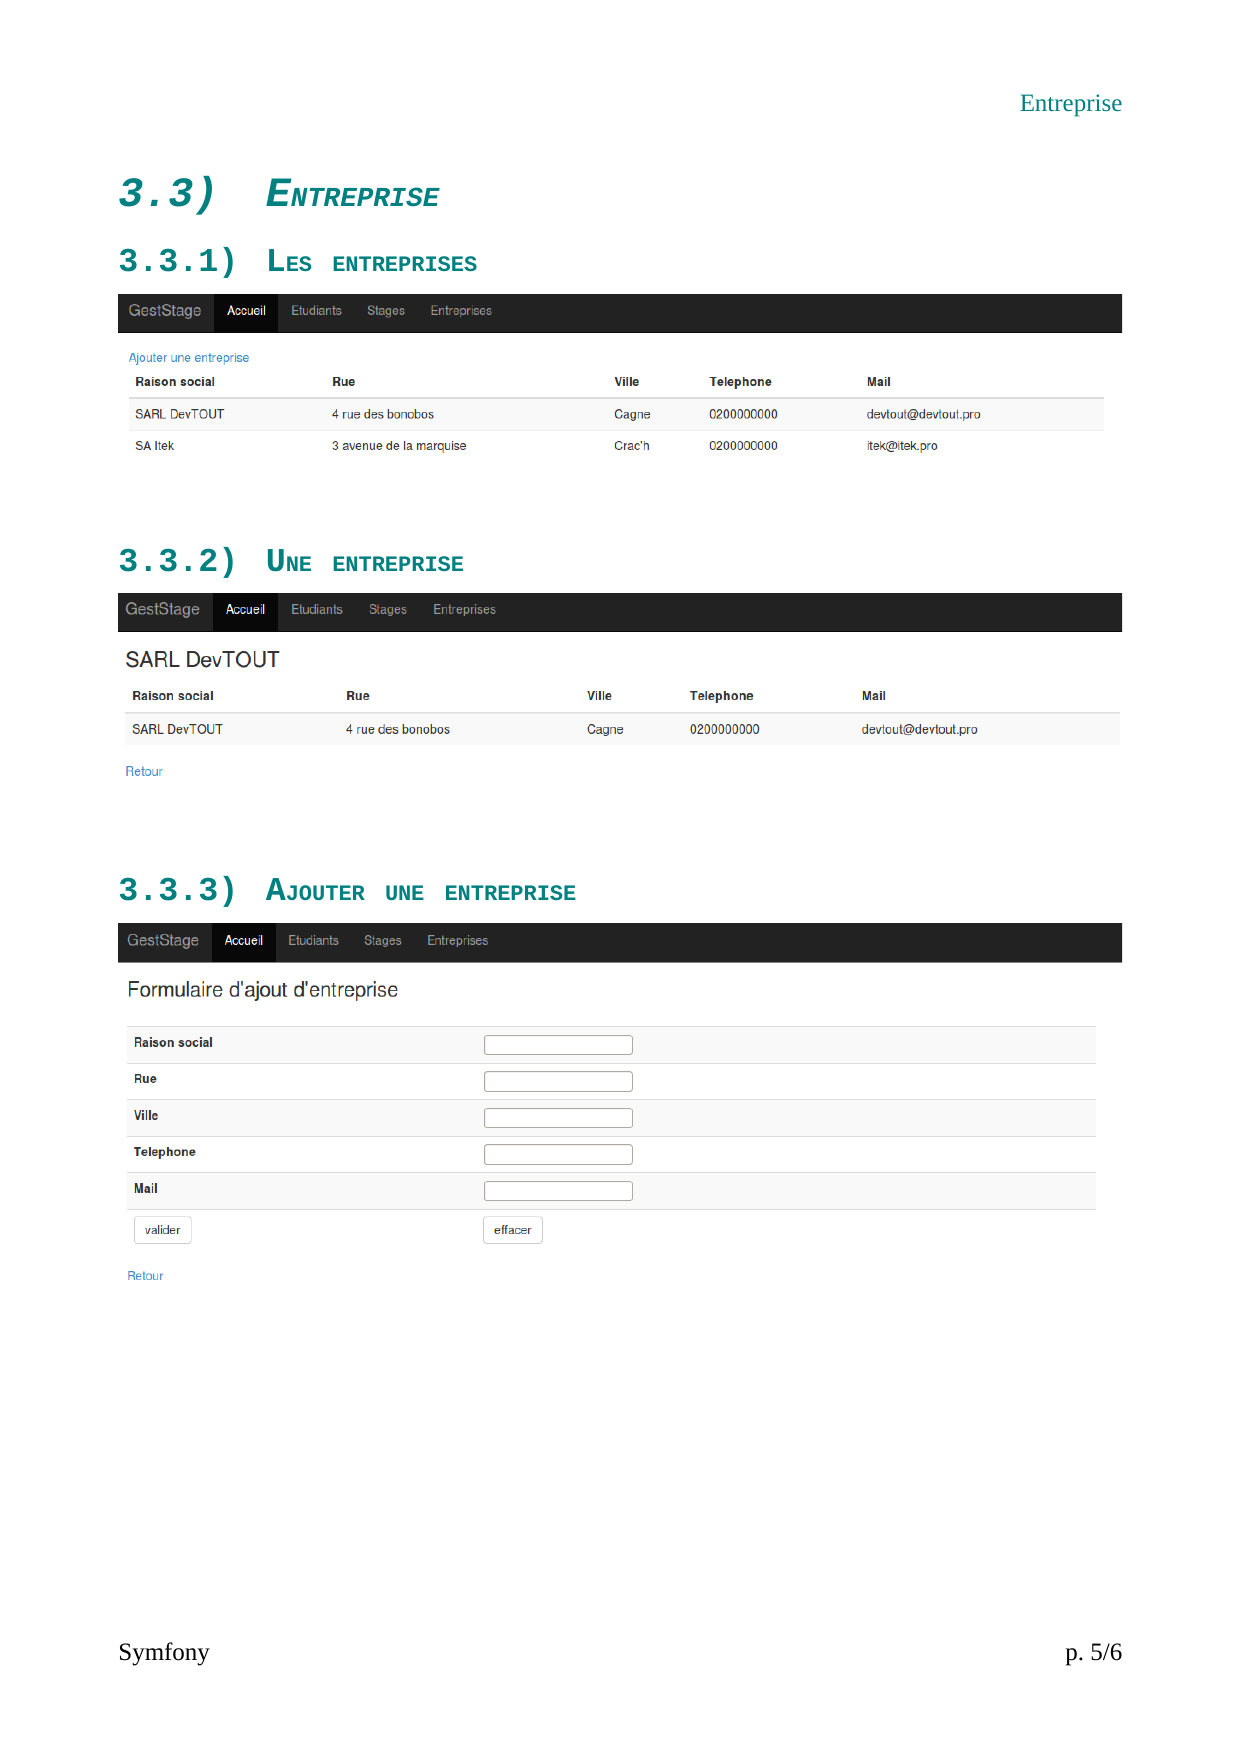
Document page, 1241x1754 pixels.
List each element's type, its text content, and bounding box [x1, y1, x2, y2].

subtitle Les entreprises [118, 244, 1122, 282]
subtitle Une entreprise [118, 543, 1122, 581]
picture [118, 294, 1123, 490]
picture [118, 923, 1123, 1296]
picture [118, 593, 1123, 820]
subtitle Entreprise [118, 172, 1122, 219]
subtitle Ajouter une entreprise [118, 873, 1122, 911]
